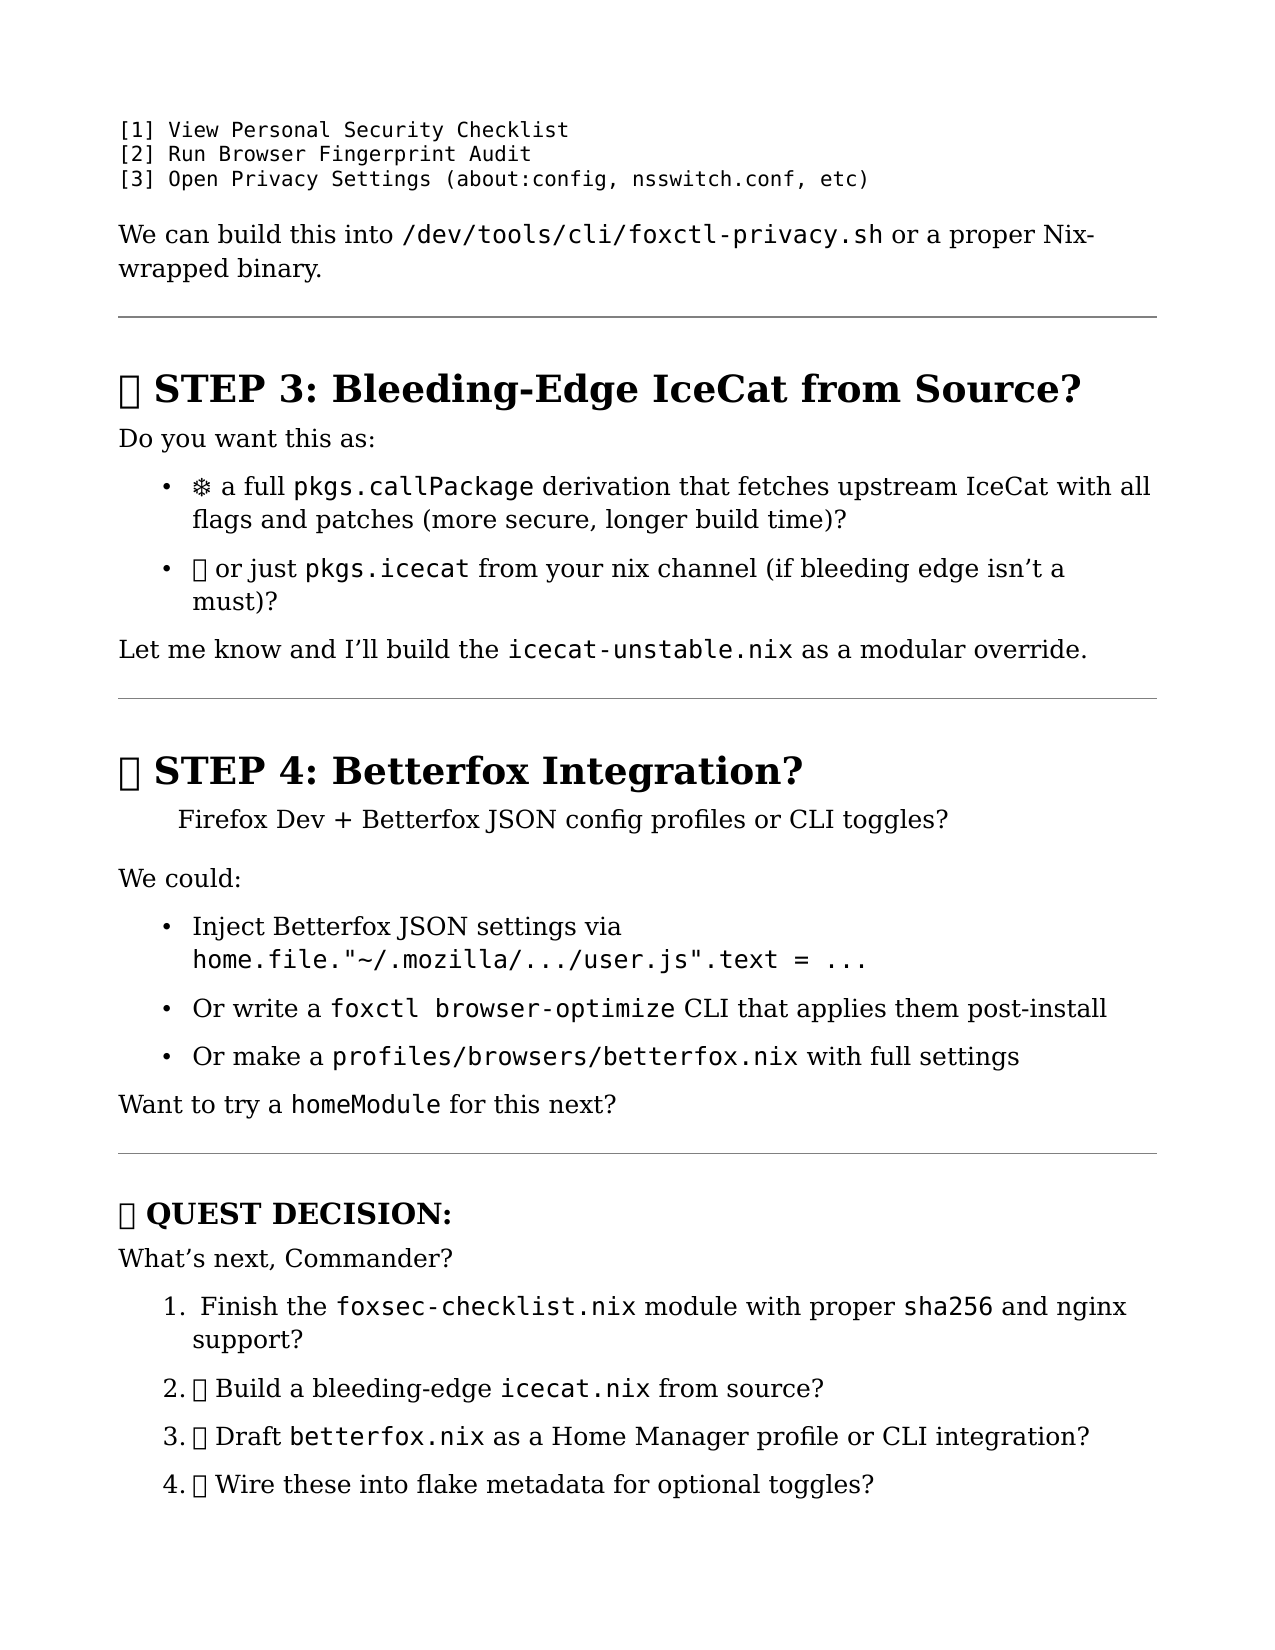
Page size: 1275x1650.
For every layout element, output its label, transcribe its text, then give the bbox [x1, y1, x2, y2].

subtitle 🧊 STEP 3: Bleeding-Edge IceCat from Source? [118, 367, 1157, 411]
text What’s next, Commander? [118, 1244, 1157, 1273]
list 🛠️ Finish the foxsec-checklist.nix module with proper sha256 and nginx support? [162, 1292, 1157, 1355]
text Do you want this as: [118, 424, 1157, 453]
list Or make a profiles/browsers/betterfox.nix with full settings [162, 1042, 1157, 1071]
text We could: [118, 864, 1157, 893]
list 🔧 Draft betterfox.nix as a Home Manager profile or CLI integration? [162, 1422, 1157, 1451]
text Let me know and I’ll build the icecat-unstable.nix as a modular override. [118, 635, 1157, 664]
list Or write a foxctl browser-optimize CLI that applies them post-install [162, 994, 1157, 1023]
text [3] Open Privacy Settings (about:config, nsswitch.conf, etc) [118, 167, 1157, 191]
text Want to try a homeModule for this next? [118, 1090, 1157, 1119]
list ❄️ a full pkgs.callPackage derivation that fetches upstream IceCat with all flags and patches (more secure, longer build time)? [162, 472, 1157, 535]
text [1] View Personal Security Checklist [118, 118, 1157, 142]
subtitle 🦊 STEP 4: Betterfox Integration? [118, 749, 1157, 793]
text [2] Run Browser Fingerprint Audit [118, 142, 1157, 167]
text Firefox Dev + Betterfox JSON config profiles or CLI toggles? [177, 805, 1098, 834]
list Inject Betterfox JSON settings via home.file."~/.mozilla/.../user.js".text = ... [162, 912, 1157, 975]
subtitle 🧭 QUEST DECISION: [118, 1197, 1157, 1232]
list 🐧 or just pkgs.icecat from your nix channel (if bleeding edge isn’t a must)? [162, 554, 1157, 616]
list 🧊 Build a bleeding-edge icecat.nix from source? [162, 1374, 1157, 1403]
list 💡 Wire these into flake metadata for optional toggles? [162, 1470, 1157, 1499]
text We can build this into /dev/tools/cli/foxctl-privacy.sh or a proper Nix-wrapped binary. [118, 220, 1157, 283]
